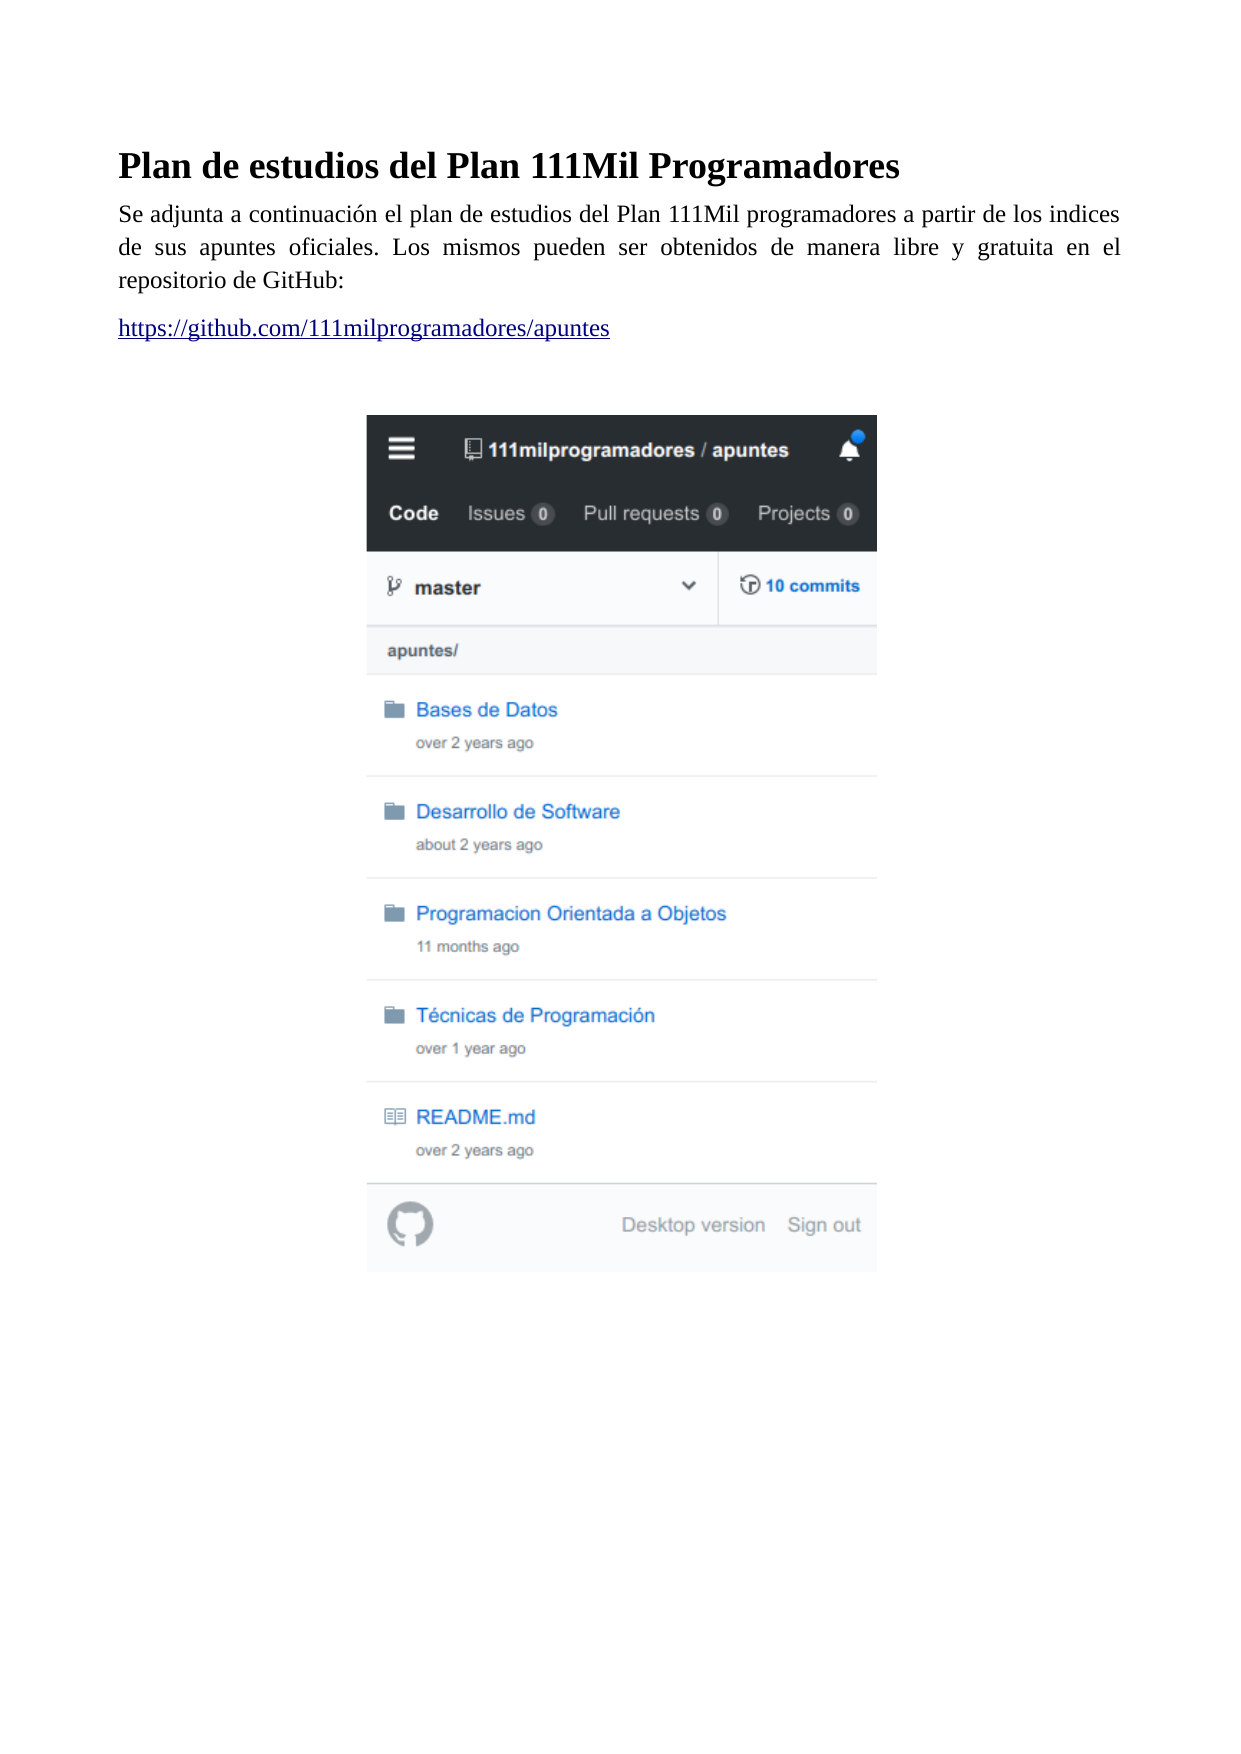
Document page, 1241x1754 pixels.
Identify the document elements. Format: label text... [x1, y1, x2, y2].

subtitle https://github.com/111milprogramadores/apuntes [118, 313, 1122, 342]
subtitle Plan de estudios del Plan 111Mil Programadores [118, 143, 1122, 187]
picture [366, 415, 877, 1272]
subtitle Se adjunta a continuación el plan de estudios del Plan 111Mil programadores a partir de los indices de sus apuntes oficiales. Los mismos pueden ser obtenidos de manera libre y gratuita en el repositorio de GitHub: [118, 199, 1122, 294]
